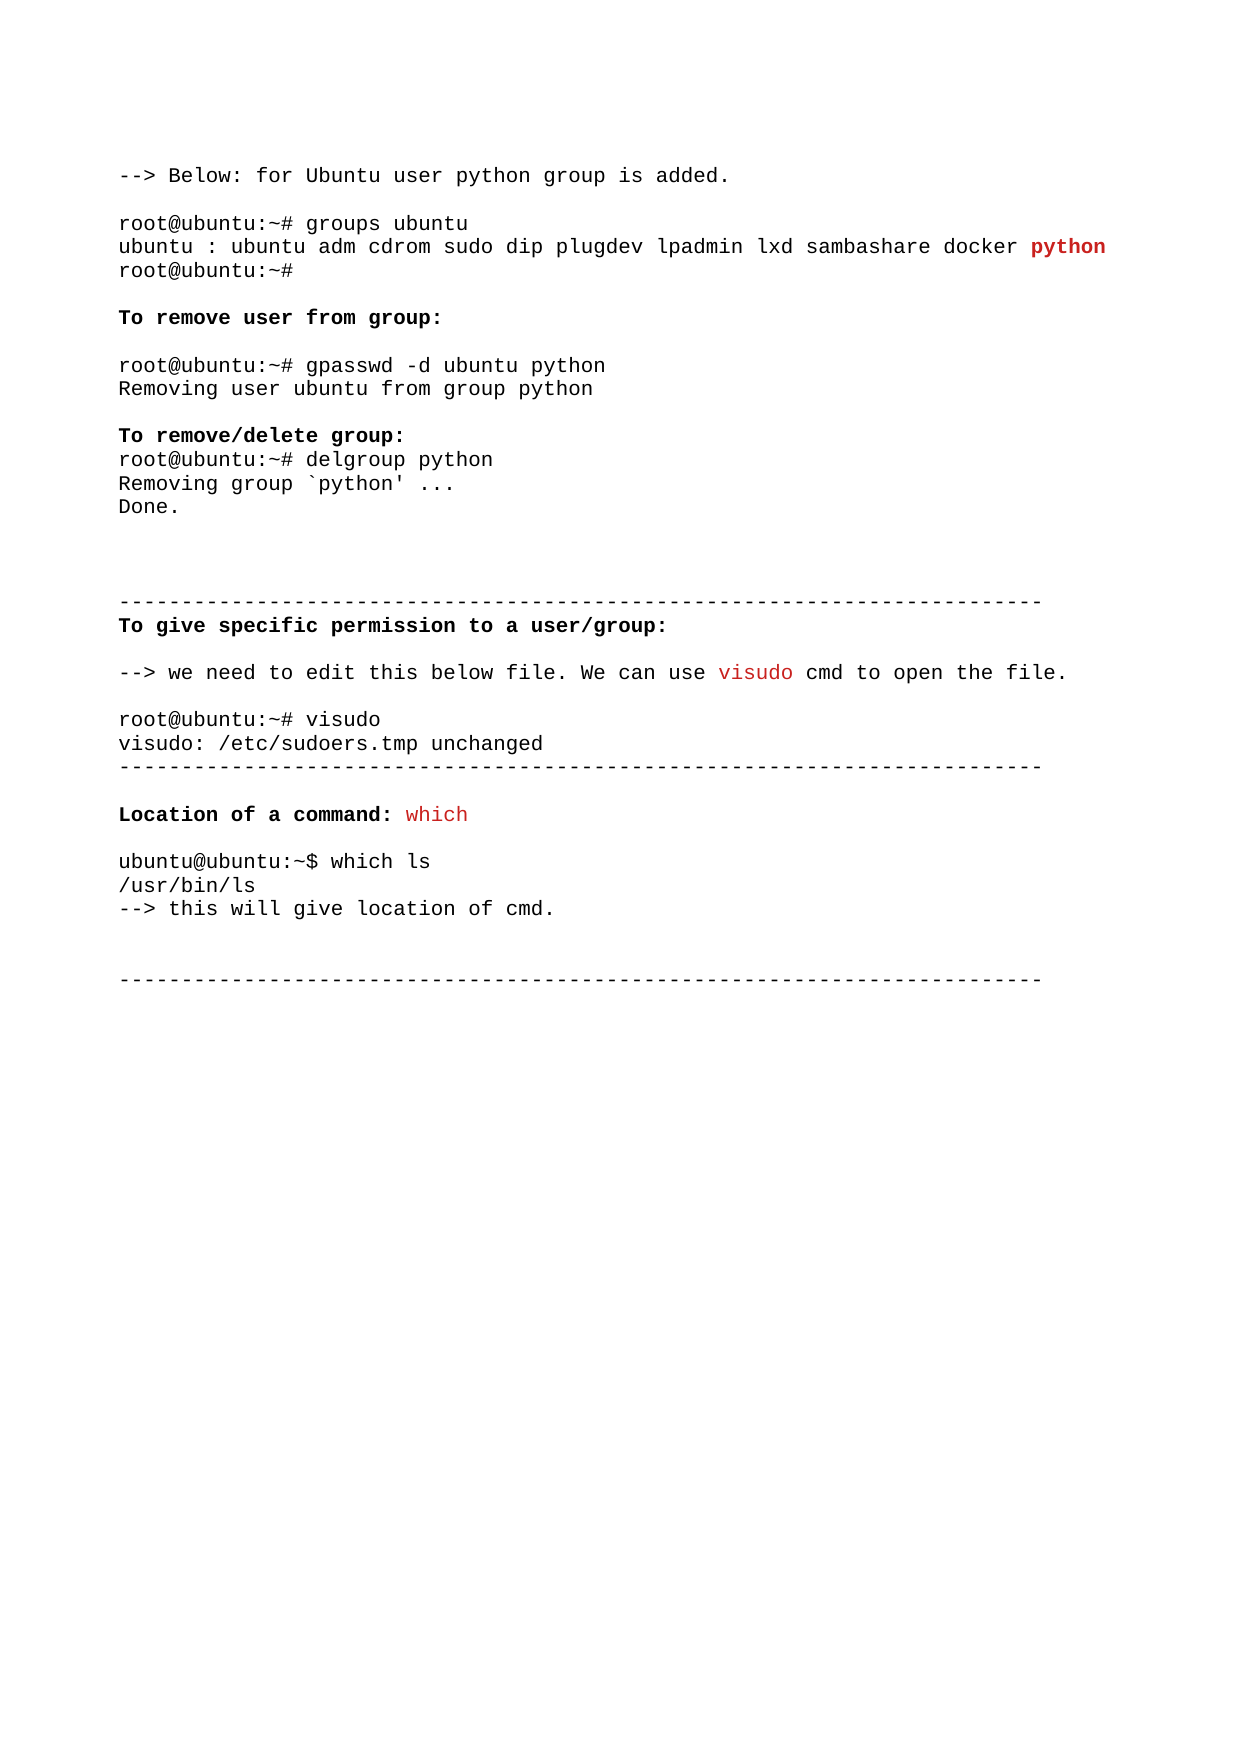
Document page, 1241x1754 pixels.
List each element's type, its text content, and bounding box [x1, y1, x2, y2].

text root@ubuntu:~# groups ubuntu [118, 213, 1122, 236]
text Removing user ubuntu from group python [118, 378, 1122, 402]
text Done. [118, 496, 1122, 520]
text root@ubuntu:~# visudo [118, 709, 1122, 733]
text root@ubuntu:~# delgroup python [118, 449, 1122, 473]
text To remove user from group: [118, 307, 1122, 331]
text Removing group `python' ... [118, 473, 1122, 496]
text -------------------------------------------------------------------------- [118, 969, 1122, 993]
text To remove/delete group: [118, 426, 1122, 449]
text /usr/bin/ls [118, 875, 1122, 898]
text --> Below: for Ubuntu user python group is added. [118, 165, 1122, 189]
text root@ubuntu:~# [118, 260, 1122, 284]
text --> this will give location of cmd. [118, 898, 1122, 922]
text visudo: /etc/sudoers.tmp unchanged [118, 733, 1122, 757]
text ubuntu : ubuntu adm cdrom sudo dip plugdev lpadmin lxd sambashare docker python [118, 236, 1122, 260]
text Location of a command: which [118, 804, 1122, 827]
text -------------------------------------------------------------------------- [118, 757, 1122, 780]
text -------------------------------------------------------------------------- [118, 591, 1122, 615]
text root@ubuntu:~# gpasswd -d ubuntu python [118, 354, 1122, 378]
text To give specific permission to a user/group: [118, 615, 1122, 638]
text ubuntu@ubuntu:~$ which ls [118, 851, 1122, 875]
text --> we need to edit this below file. We can use visudo cmd to open the file. [118, 662, 1122, 686]
